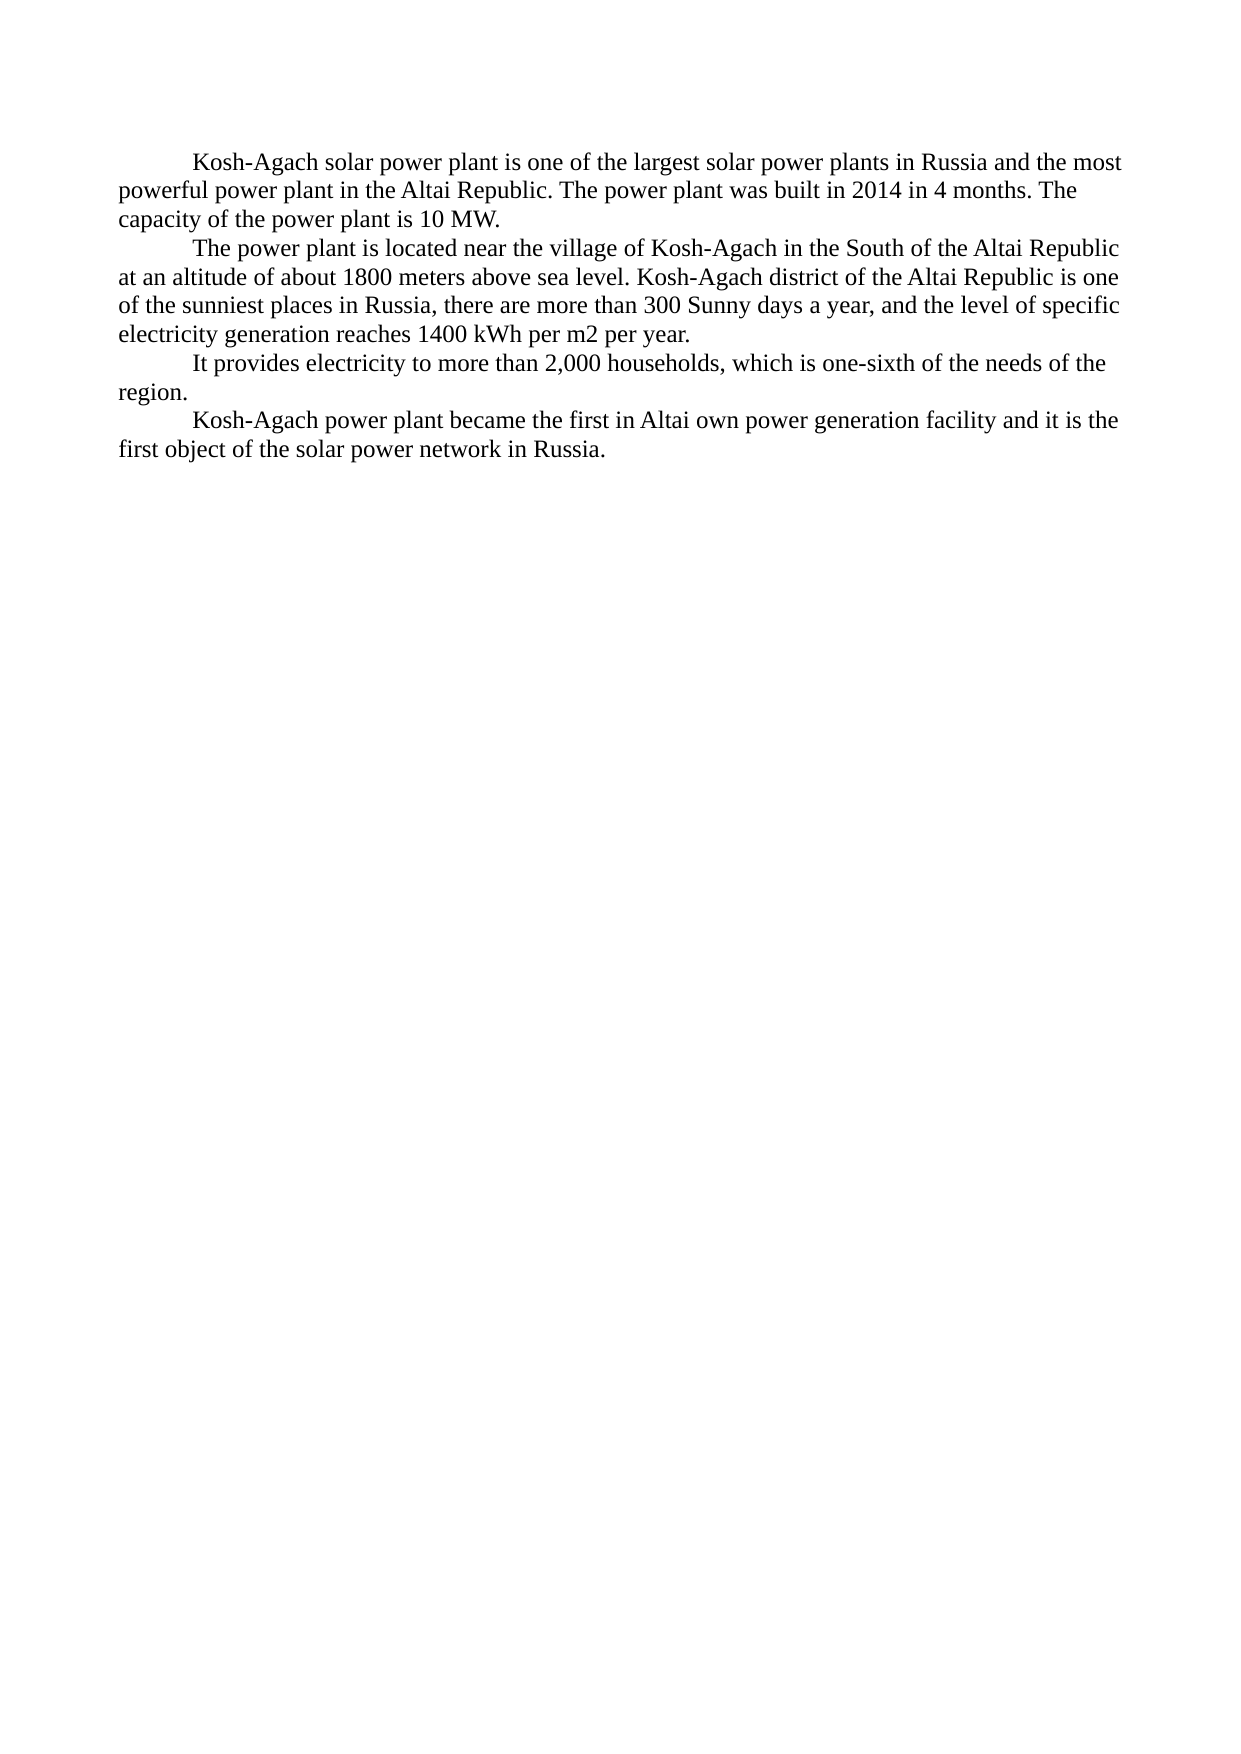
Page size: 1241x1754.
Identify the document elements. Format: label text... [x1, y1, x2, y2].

text Kosh-Agach power plant became the first in Altai own power generation facility and it is the first object of the solar power network in Russia. [118, 406, 1122, 463]
text It provides electricity to more than 2,000 households, which is one-sixth of the needs of the region. [118, 348, 1122, 406]
text Kosh-Agach solar power plant is one of the largest solar power plants in Russia and the most powerful power plant in the Altai Republic. The power plant was built in 2014 in 4 months. The capacity of the power plant is 10 MW. [118, 147, 1122, 233]
text The power plant is located near the village of Kosh-Agach in the South of the Altai Republic at an altitude of about 1800 meters above sea level. Kosh-Agach district of the Altai Republic is one of the sunniest places in Russia, there are more than 300 Sunny days a year, and the level of specific electricity generation reaches 1400 kWh per m2 per year. [118, 233, 1122, 348]
